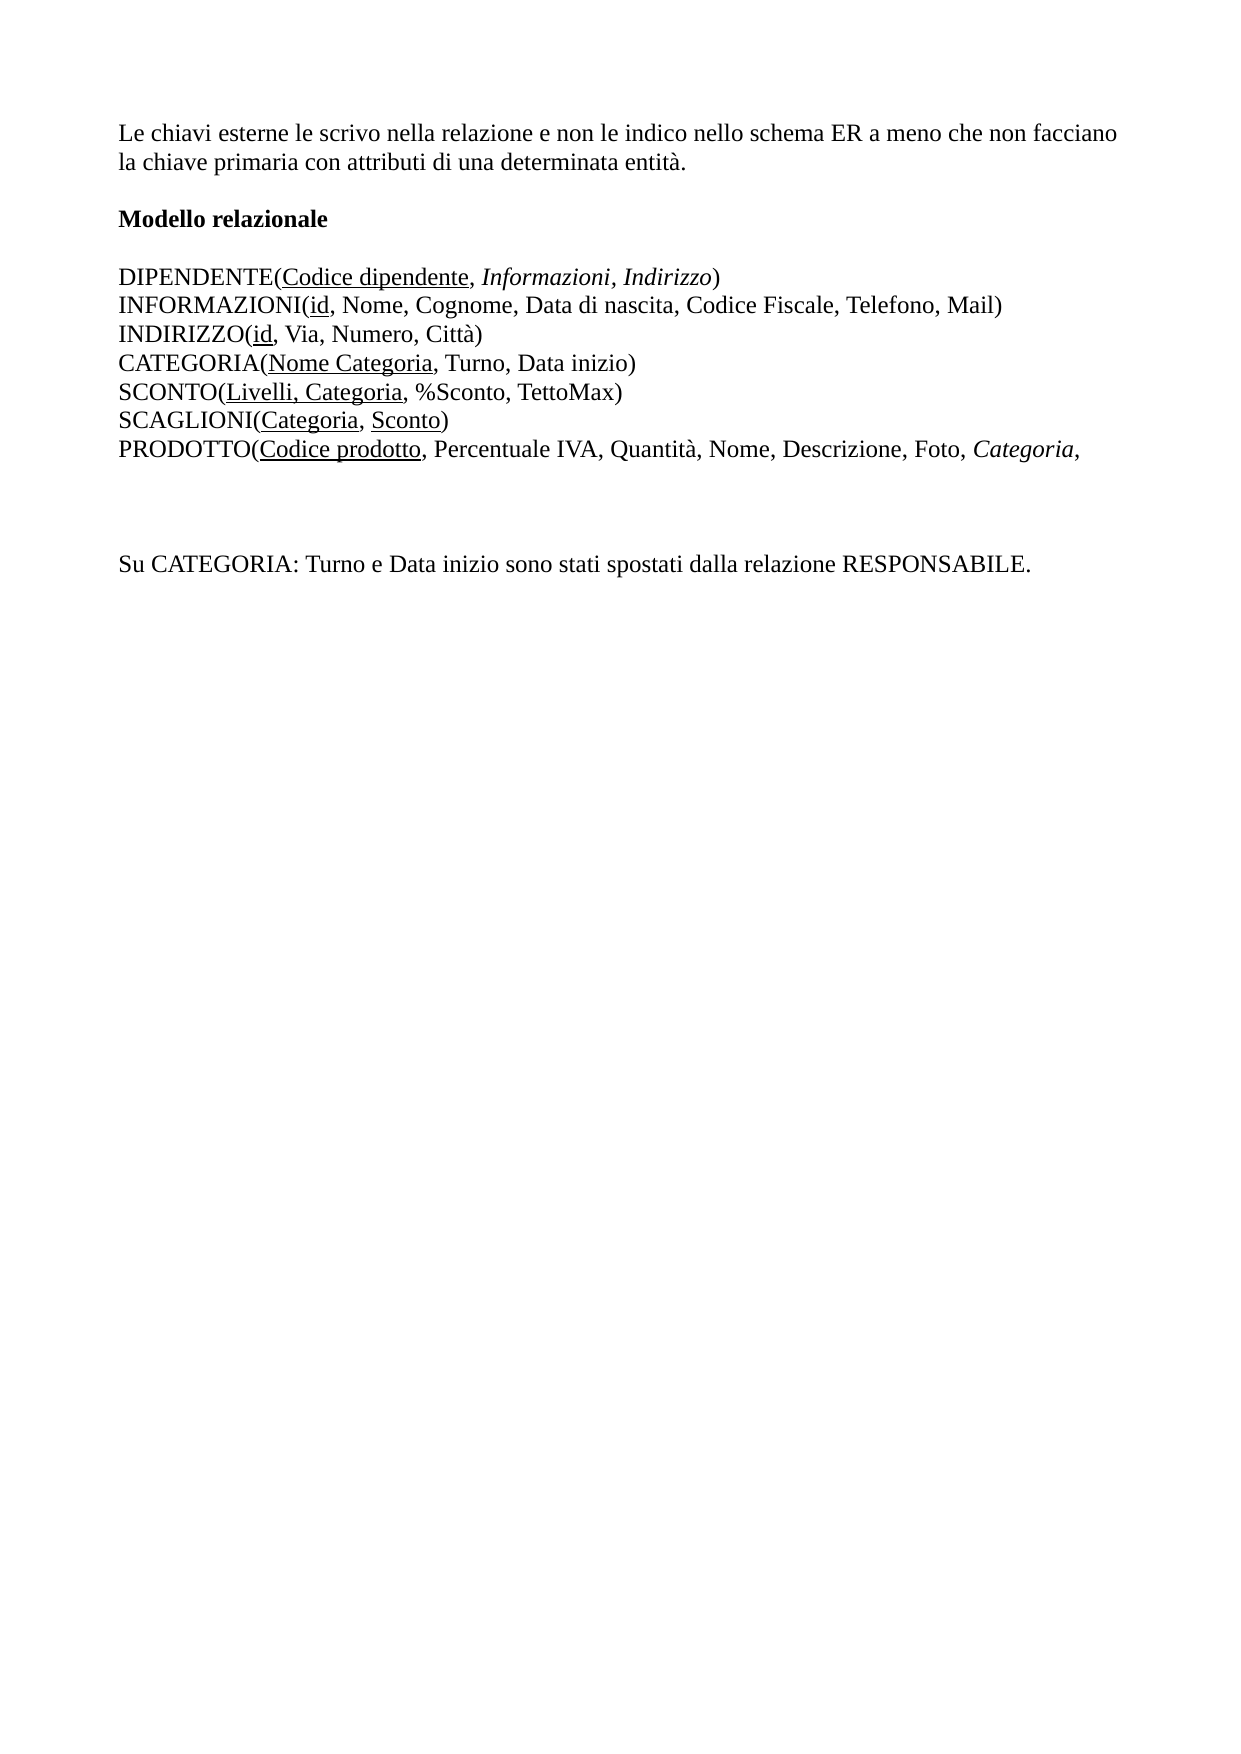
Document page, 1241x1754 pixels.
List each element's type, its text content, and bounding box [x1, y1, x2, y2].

text CATEGORIA(Nome Categoria, Turno, Data inizio) [118, 348, 1122, 377]
text SCONTO(Livelli, Categoria, %Sconto, TettoMax) [118, 377, 1122, 406]
text INDIRIZZO(id, Via, Numero, Città) [118, 319, 1122, 348]
text DIPENDENTE(Codice dipendente, Informazioni, Indirizzo) [118, 262, 1122, 291]
text PRODOTTO(Codice prodotto, Percentuale IVA, Quantità, Nome, Descrizione, Foto, Categoria, [118, 434, 1122, 463]
text Modello relazionale [118, 204, 1122, 233]
text Le chiavi esterne le scrivo nella relazione e non le indico nello schema ER a meno che non facciano la chiave primaria con attributi di una determinata entità. [118, 118, 1122, 176]
text Su CATEGORIA: Turno e Data inizio sono stati spostati dalla relazione RESPONSABILE. [118, 549, 1122, 578]
text SCAGLIONI(Categoria, Sconto) [118, 406, 1122, 434]
text INFORMAZIONI(id, Nome, Cognome, Data di nascita, Codice Fiscale, Telefono, Mail) [118, 291, 1122, 319]
